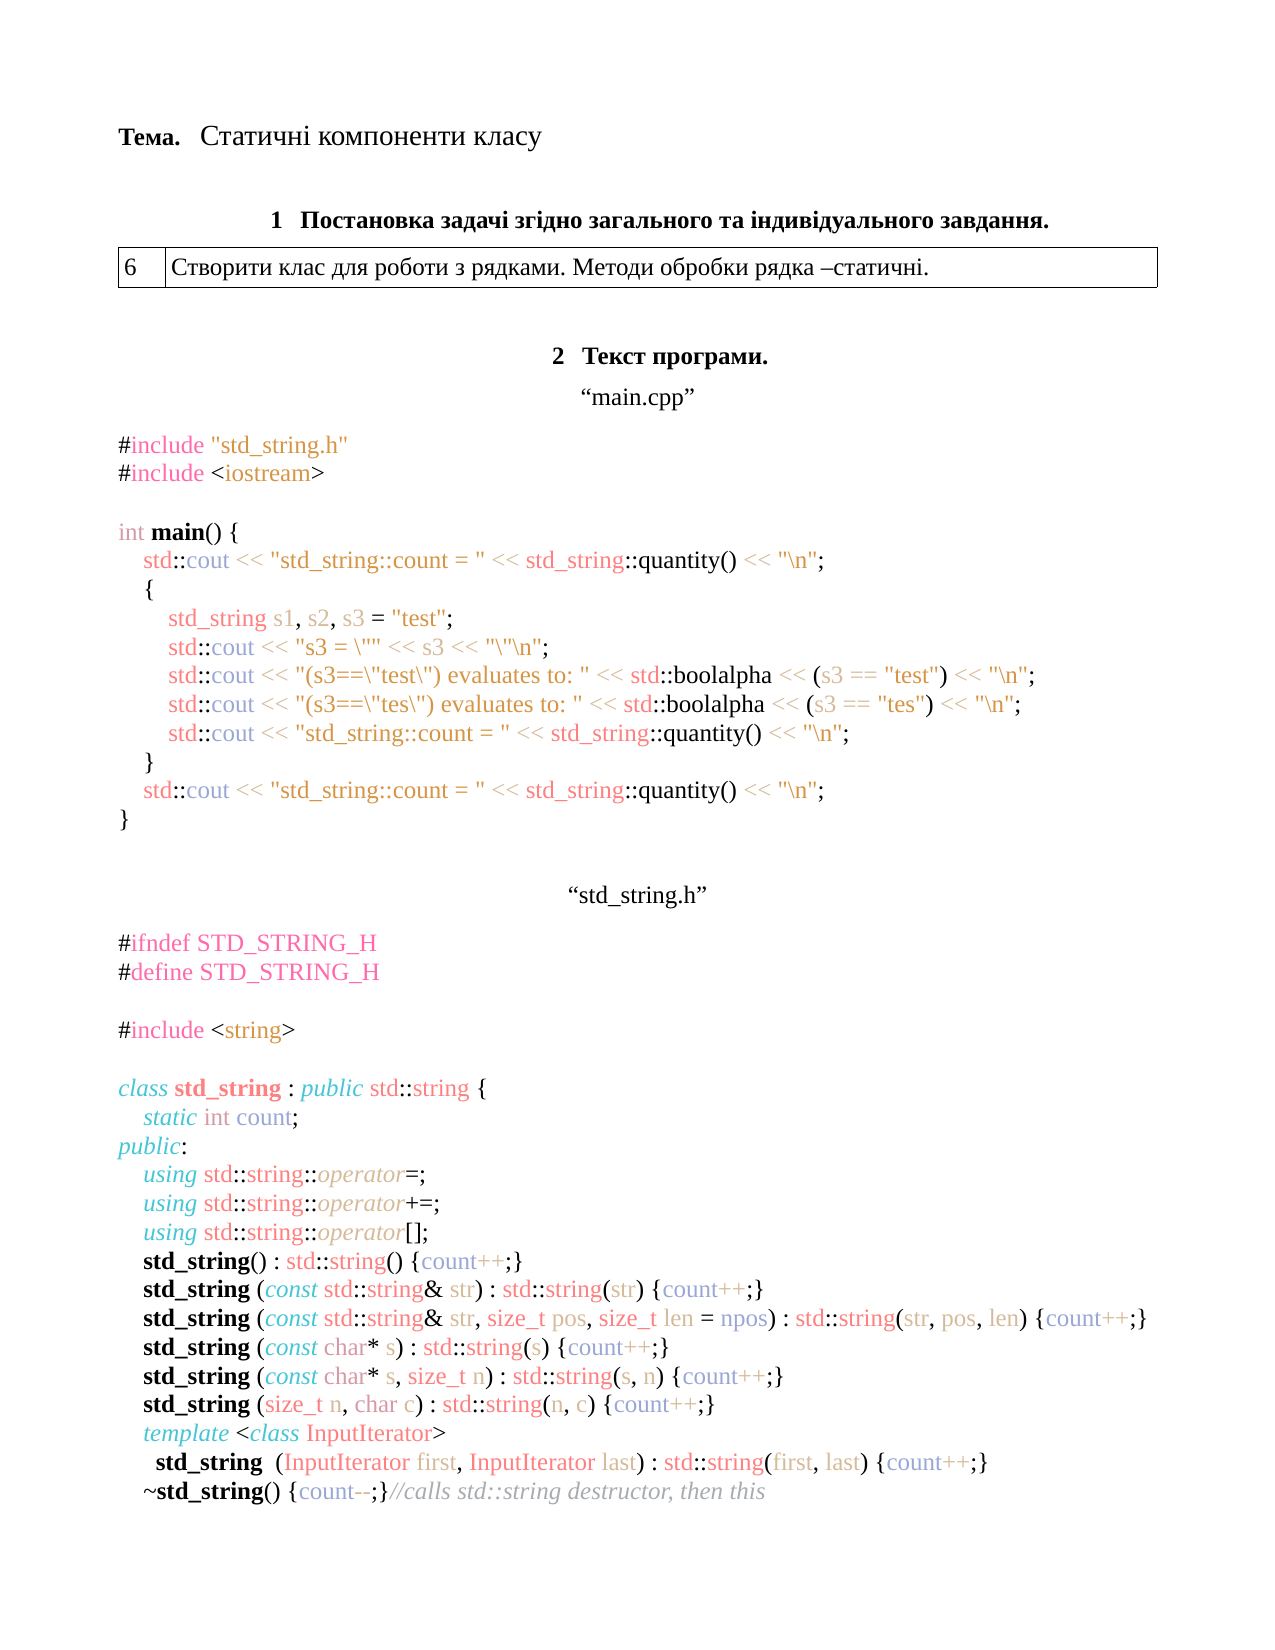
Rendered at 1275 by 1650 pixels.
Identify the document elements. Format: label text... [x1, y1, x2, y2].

text std::cout << "std_string::count = " << std_string::quantity() << "\n"; [118, 545, 1157, 574]
text std_string (const std::string& str, size_t pos, size_t len = npos) : std::string(str, pos, len) {count++;} [118, 1303, 1157, 1332]
text #include <iostream> [118, 458, 1157, 487]
subtitle Постановка задачі згідно загального та індивідуального завдання. [163, 205, 1157, 234]
text #include <string> [118, 1015, 1157, 1044]
text std_string (InputIterator first, InputIterator last) : std::string(first, last) {count++;} [118, 1447, 1157, 1476]
text template <class InputIterator> [118, 1418, 1157, 1447]
text using std::string::operator[]; [118, 1217, 1157, 1246]
text std_string s1, s2, s3 = "test"; [118, 603, 1157, 632]
text std::cout << "(s3==\"tes\") evaluates to: " << std::boolalpha << (s3 == "tes") << "\n"; [118, 689, 1157, 718]
text std::cout << "s3 = \"" << s3 << "\"\n"; [118, 632, 1157, 660]
text std::cout << "std_string::count = " << std_string::quantity() << "\n"; [118, 718, 1157, 747]
text std::cout << "(s3==\"test\") evaluates to: " << std::boolalpha << (s3 == "test") << "\n"; [118, 660, 1157, 689]
text { [118, 574, 1157, 603]
text “main.cpp” [118, 382, 1157, 411]
text class std_string : public std::string { [118, 1073, 1157, 1102]
text “std_string.h” [118, 881, 1157, 909]
text #ifndef STD_STRING_H [118, 928, 1157, 957]
subtitle Текст програми. [163, 341, 1157, 369]
text #include "std_string.h" [118, 430, 1157, 458]
text std_string (const char* s) : std::string(s) {count++;} [118, 1332, 1157, 1361]
text std_string (const std::string& str) : std::string(str) {count++;} [118, 1274, 1157, 1303]
table_header Створити клас для роботи з рядками. Методи обробки рядка –статичні. [166, 248, 1157, 287]
text std_string (const char* s, size_t n) : std::string(s, n) {count++;} [118, 1361, 1157, 1389]
text std::cout << "std_string::count = " << std_string::quantity() << "\n"; [118, 775, 1157, 804]
text using std::string::operator+=; [118, 1188, 1157, 1217]
text public: [118, 1131, 1157, 1159]
text using std::string::operator=; [118, 1159, 1157, 1188]
table_header 6 [119, 248, 165, 287]
text Тема. Статичні компоненти класу [118, 118, 1157, 152]
text #define STD_STRING_H [118, 957, 1157, 986]
text ~std_string() {count--;}//calls std::string destructor, then this [118, 1476, 1157, 1504]
text int main() { [118, 517, 1157, 545]
text static int count; [118, 1102, 1157, 1131]
text } [118, 804, 1157, 833]
text } [118, 747, 1157, 775]
text std_string() : std::string() {count++;} [118, 1246, 1157, 1274]
text std_string (size_t n, char c) : std::string(n, c) {count++;} [118, 1389, 1157, 1418]
